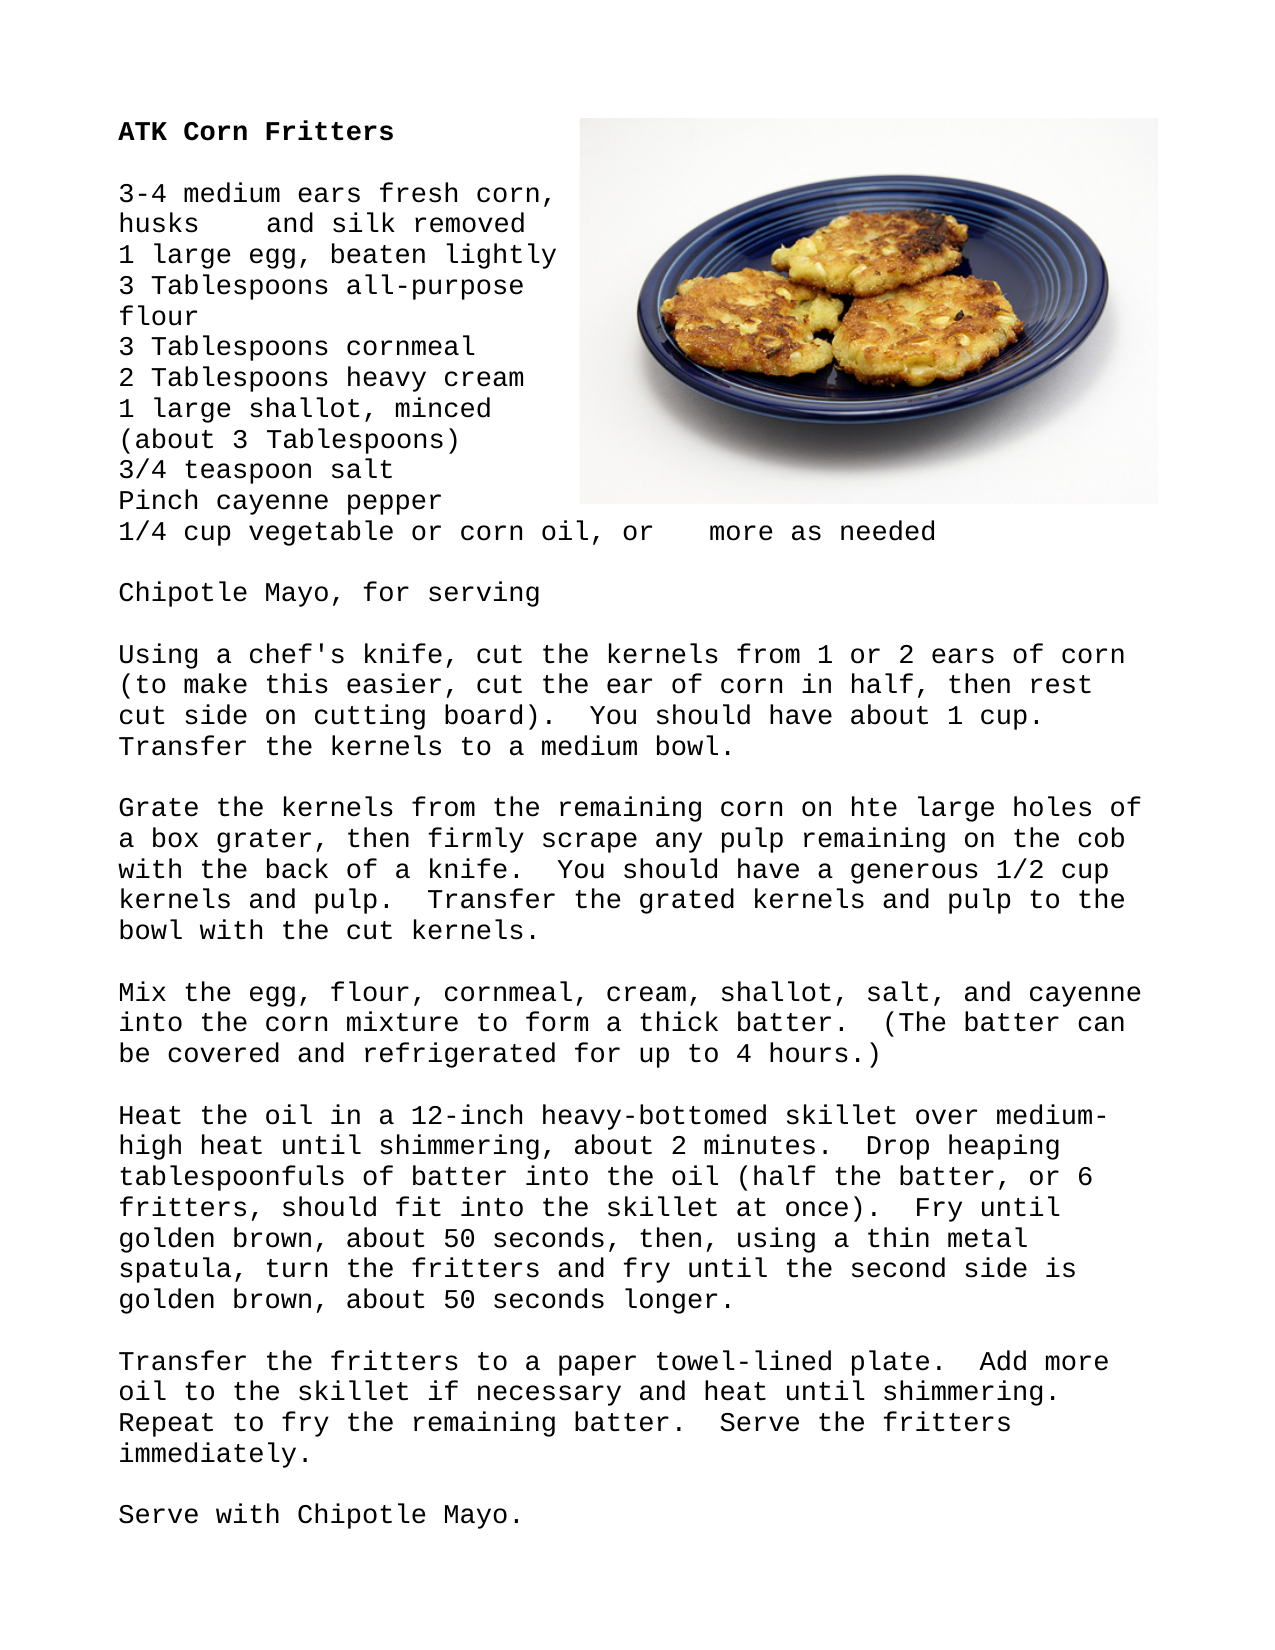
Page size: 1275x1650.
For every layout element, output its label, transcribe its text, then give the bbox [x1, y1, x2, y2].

text Pinch cayenne pepper [118, 487, 1157, 518]
text ATK Corn Fritters [118, 118, 579, 149]
text Grate the kernels from the remaining corn on hte large holes of a box grater, then firmly scrape any pulp remaining on the cob with the back of a knife. You should have a generous 1/2 cup kernels and pulp. Transfer the grated kernels and pulp to the bowl with the cut kernels. [118, 794, 1157, 948]
text 3-4 medium ears fresh corn, husks and silk removed [118, 179, 579, 241]
text 1 large shallot, minced (about 3 Tablespoons) [118, 395, 579, 456]
text 1 large egg, beaten lightly [118, 241, 579, 272]
text Serve with Chipotle Mayo. [118, 1501, 1157, 1532]
text 2 Tablespoons heavy cream [118, 364, 579, 395]
text 3 Tablespoons cornmeal [118, 333, 579, 364]
text Mix the egg, flour, cornmeal, cream, shallot, salt, and cayenne into the corn mixture to form a thick batter. (The batter can be covered and refrigerated for up to 4 hours.) [118, 978, 1157, 1071]
text Heat the oil in a 12-inch heavy-bottomed skillet over medium-high heat until shimmering, about 2 minutes. Drop heaping tablespoonfuls of batter into the oil (half the batter, or 6 fritters, should fit into the skillet at once). Fry until golden brown, about 50 seconds, then, using a thin metal spatula, turn the fritters and fry until the second side is golden brown, about 50 seconds longer. [118, 1101, 1157, 1317]
text 3 Tablespoons all-purpose flour [118, 272, 579, 333]
text 1/4 cup vegetable or corn oil, or more as needed [118, 518, 1157, 548]
text Using a chef's knife, cut the kernels from 1 or 2 ears of corn (to make this easier, cut the ear of corn in half, then rest cut side on cutting board). You should have about 1 cup. Transfer the kernels to a medium bowl. [118, 641, 1157, 763]
text 3/4 teaspoon salt [118, 456, 579, 487]
text Transfer the fritters to a paper towel-lined plate. Add more oil to the skillet if necessary and heat until shimmering. Repeat to fry the remaining batter. Serve the fritters immediately. [118, 1347, 1157, 1470]
picture [579, 118, 1158, 504]
text Chipotle Mayo, for serving [118, 579, 1157, 610]
